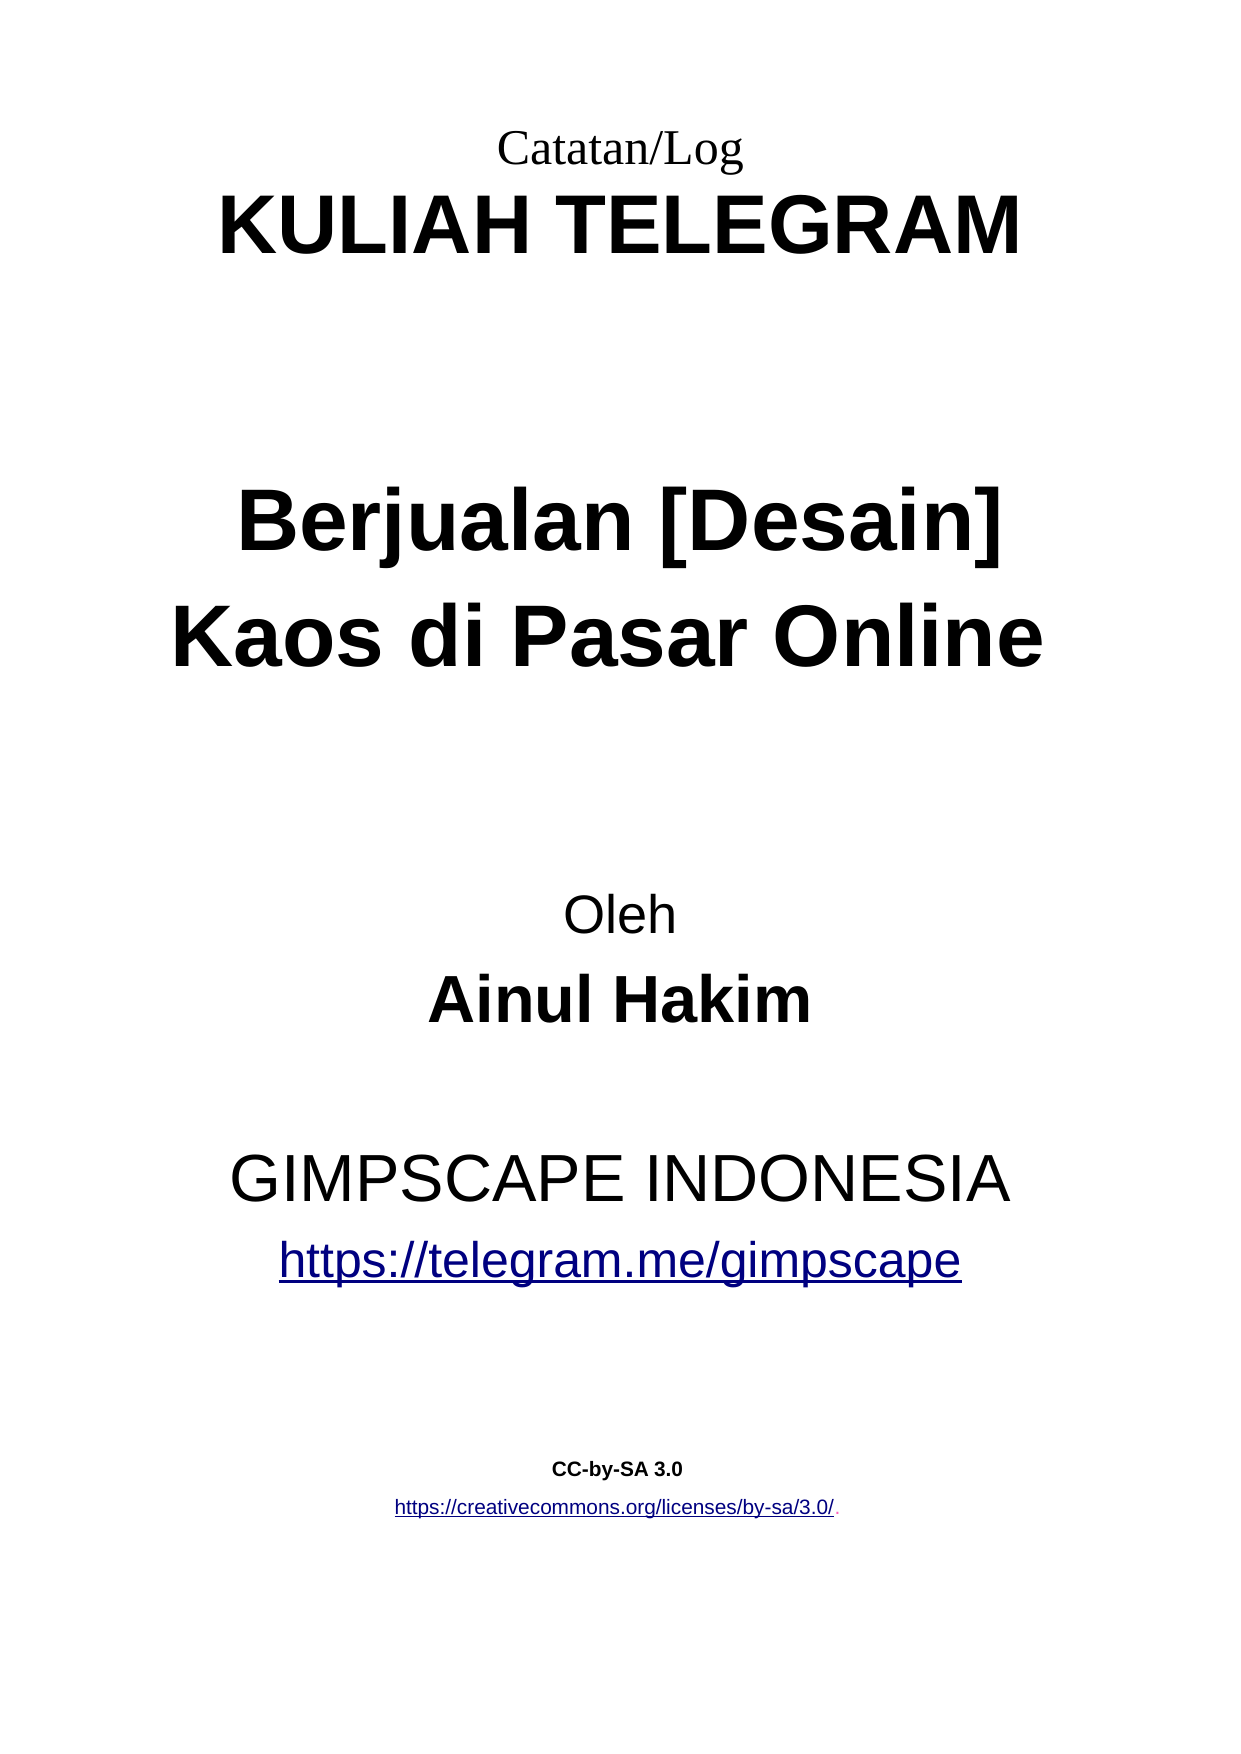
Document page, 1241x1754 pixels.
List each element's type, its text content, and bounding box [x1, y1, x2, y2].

text KULIAH TELEGRAM [118, 176, 1122, 271]
text Oleh [118, 883, 1122, 945]
text GIMPSCAPE INDONESIA [118, 1139, 1122, 1216]
text Catatan/Log [118, 118, 1122, 176]
text Ainul Hakim [118, 959, 1122, 1036]
text CC-by-SA 3.0 [118, 1456, 1122, 1480]
text Berjualan [Desain] Kaos di Pasar Online [118, 468, 1122, 685]
text https://creativecommons.org/licenses/by-sa/3.0/. [118, 1495, 1122, 1519]
text https://telegram.me/gimpscape [118, 1230, 1122, 1288]
